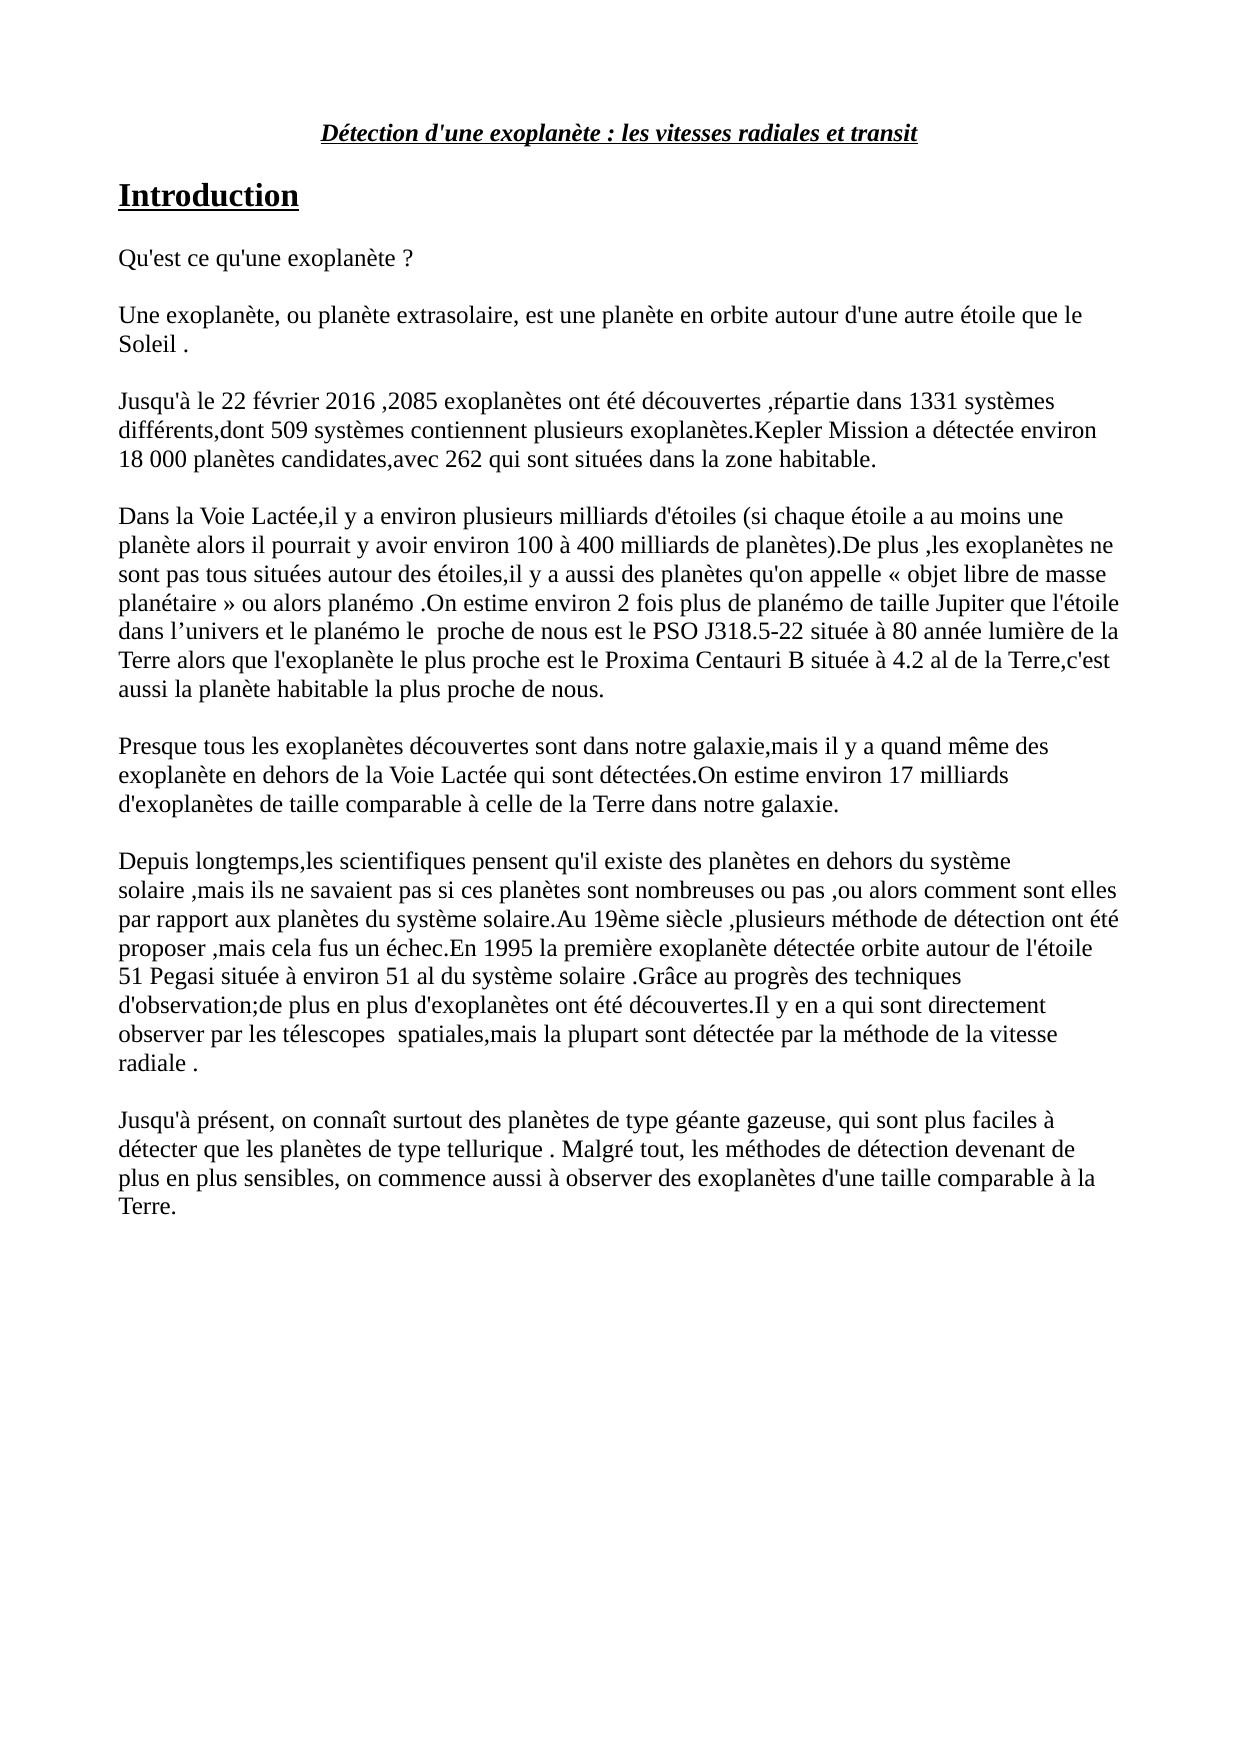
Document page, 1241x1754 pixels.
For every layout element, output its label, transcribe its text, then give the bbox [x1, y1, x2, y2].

text Introduction [118, 176, 1122, 214]
text Détection d'une exoplanète : les vitesses radiales et transit [118, 118, 1122, 147]
text Dans la Voie Lactée,il y a environ plusieurs milliards d'étoiles (si chaque étoile a au moins une planète alors il pourrait y avoir environ 100 à 400 milliards de planètes).De plus ,les exoplanètes ne sont pas tous situées autour des étoiles,il y a aussi des planètes qu'on appelle « objet libre de masse planétaire » ou alors planémo .On estime environ 2 fois plus de planémo de taille Jupiter que l'étoile dans l’univers et le planémo le proche de nous est le PSO J318.5-22 située à 80 année lumière de la Terre alors que l'exoplanète le plus proche est le Proxima Centauri B située à 4.2 al de la Terre,c'est aussi la planète habitable la plus proche de nous. [118, 501, 1122, 703]
text Depuis longtemps,les scientifiques pensent qu'il existe des planètes en dehors du système solaire ,mais ils ne savaient pas si ces planètes sont nombreuses ou pas ,ou alors comment sont elles par rapport aux planètes du système solaire.Au 19ème siècle ,plusieurs méthode de détection ont été proposer ,mais cela fus un échec.En 1995 la première exoplanète détectée orbite autour de l'étoile 51 Pegasi située à environ 51 al du système solaire .Grâce au progrès des techniques d'observation;de plus en plus d'exoplanètes ont été découvertes.Il y en a qui sont directement observer par les télescopes spatiales,mais la plupart sont détectée par la méthode de la vitesse radiale . [118, 846, 1122, 1076]
text Jusqu'à présent, on connaît surtout des planètes de type géante gazeuse, qui sont plus faciles à détecter que les planètes de type tellurique . Malgré tout, les méthodes de détection devenant de plus en plus sensibles, on commence aussi à observer des exoplanètes d'une taille comparable à la Terre. [118, 1105, 1122, 1220]
text Qu'est ce qu'une exoplanète ? [118, 243, 1122, 271]
text Jusqu'à le 22 février 2016 ,2085 exoplanètes ont été découvertes ,répartie dans 1331 systèmes différents,dont 509 systèmes contiennent plusieurs exoplanètes.Kepler Mission a détectée environ 18 000 planètes candidates,avec 262 qui sont situées dans la zone habitable. [118, 386, 1122, 473]
text Une exoplanète, ou planète extrasolaire, est une planète en orbite autour d'une autre étoile que le Soleil . [118, 300, 1122, 358]
text Presque tous les exoplanètes découvertes sont dans notre galaxie,mais il y a quand même des exoplanète en dehors de la Voie Lactée qui sont détectées.On estime environ 17 milliards d'exoplanètes de taille comparable à celle de la Terre dans notre galaxie. [118, 731, 1122, 818]
